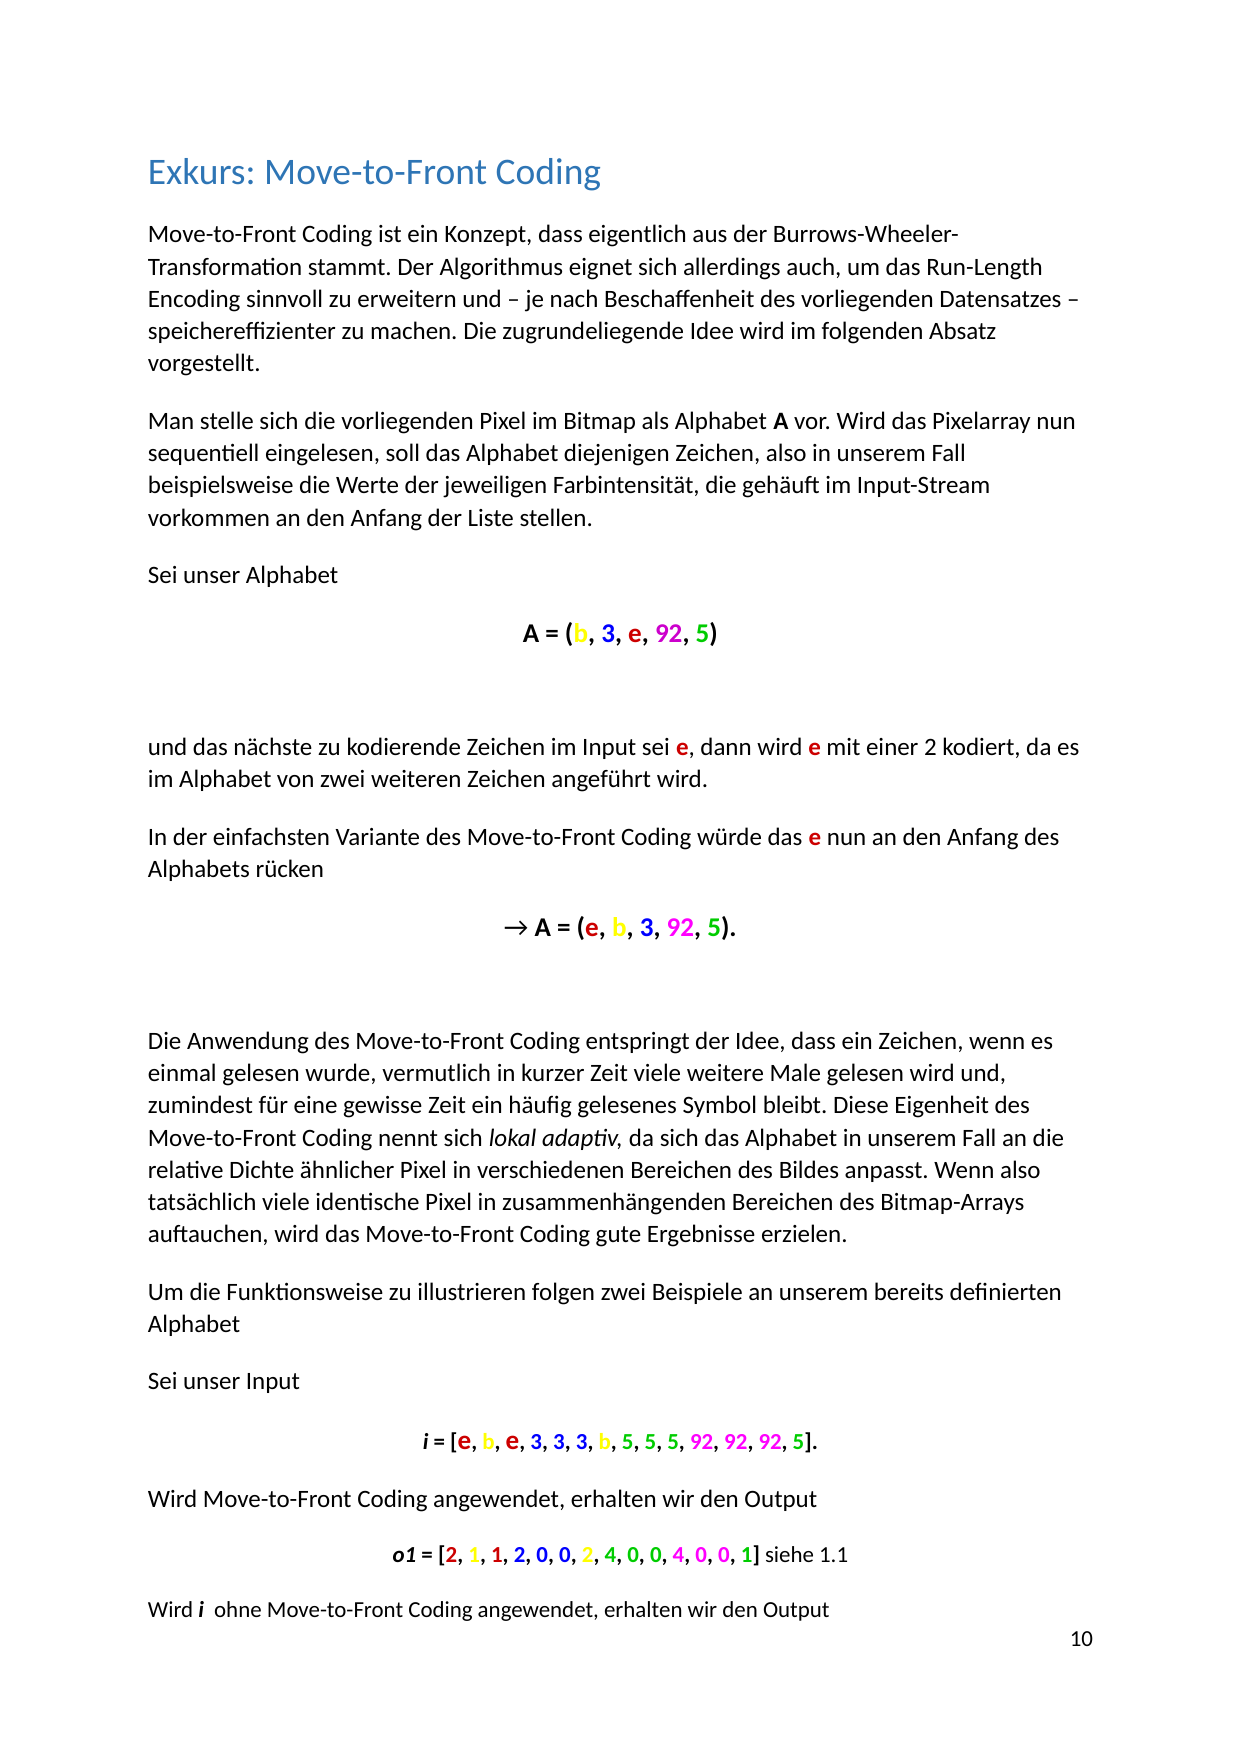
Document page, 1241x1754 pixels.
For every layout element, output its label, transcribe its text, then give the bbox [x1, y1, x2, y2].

text Die Anwendung des Move-to-Front Coding entspringt der Idee, dass ein Zeichen, wenn es einmal gelesen wurde, vermutlich in kurzer Zeit viele weitere Male gelesen wird und, zumindest für eine gewisse Zeit ein häufig gelesenes Symbol bleibt. Diese Eigenheit des Move-to-Front Coding nennt sich lokal adaptiv, da sich das Alphabet in unserem Fall an die relative Dichte ähnlicher Pixel in verschiedenen Bereichen des Bildes anpasst. Wenn also tatsächlich viele identische Pixel in zusammenhängenden Bereichen des Bitmap-Arrays auftauchen, wird das Move-to-Front Coding gute Ergebnisse erzielen. [148, 1025, 1093, 1249]
text und das nächste zu kodierende Zeichen im Input sei e, dann wird e mit einer 2 kodiert, da es im Alphabet von zwei weiteren Zeichen angeführt wird. [148, 731, 1093, 794]
text Move-to-Front Coding ist ein Konzept, dass eigentlich aus der Burrows-Wheeler-Transformation stammt. Der Algorithmus eignet sich allerdings auch, um das Run-Length Encoding sinnvoll zu erweitern und – je nach Beschaffenheit des vorliegenden Datensatzes – speichereffizienter zu machen. Die zugrundeliegende Idee wird im folgenden Absatz vorgestellt. [148, 218, 1093, 378]
text Sei unser Alphabet [148, 559, 1093, 589]
text A = (b, 3, e, 92, 5) [148, 616, 1093, 649]
text o1 = [2, 1, 1, 2, 0, 0, 2, 4, 0, 0, 4, 0, 0, 1] siehe 1.1 [148, 1540, 1093, 1568]
text Wird Move-to-Front Coding angewendet, erhalten wir den Output [148, 1483, 1093, 1513]
text Wird i ohne Move-to-Front Coding angewendet, erhalten wir den Output [148, 1595, 1093, 1623]
text Um die Funktionsweise zu illustrieren folgen zwei Beispiele an unserem bereits definierten Alphabet [148, 1276, 1093, 1339]
text → A = (e, b, 3, 92, 5). [148, 910, 1093, 943]
text Man stelle sich die vorliegenden Pixel im Bitmap als Alphabet A vor. Wird das Pixelarray nun sequentiell eingelesen, soll das Alphabet diejenigen Zeichen, also in unserem Fall beispielsweise die Werte der jeweiligen Farbintensität, die gehäuft im Input-Stream vorkommen an den Anfang der Liste stellen. [148, 405, 1093, 532]
text In der einfachsten Variante des Move-to-Front Coding würde das e nun an den Anfang des Alphabets rücken [148, 821, 1093, 883]
text i = [e, b, e, 3, 3, 3, b, 5, 5, 5, 92, 92, 92, 5]. [148, 1423, 1093, 1456]
text Sei unser Input [148, 1366, 1093, 1396]
subtitle Exkurs: Move-to-Front Coding [148, 148, 1093, 193]
